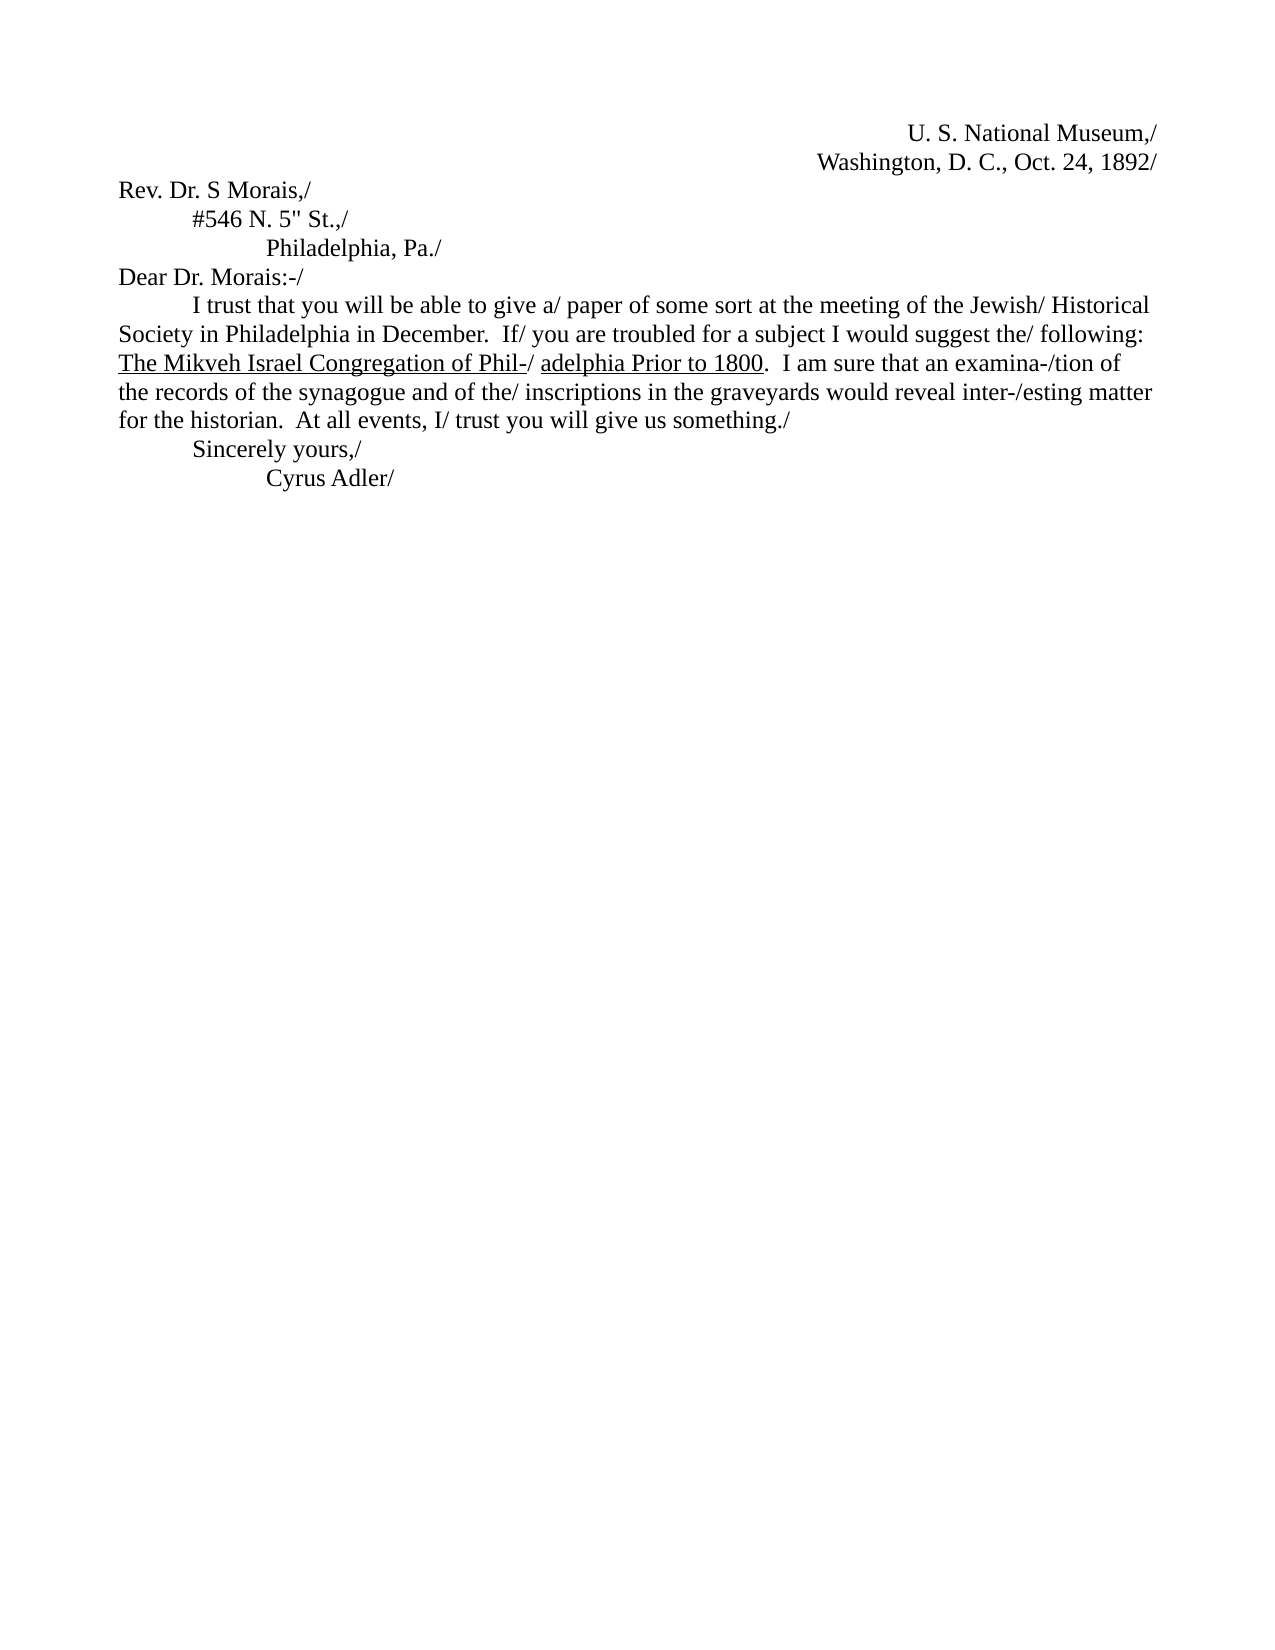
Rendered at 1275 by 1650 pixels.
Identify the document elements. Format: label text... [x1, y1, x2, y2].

text Cyrus Adler/ [118, 463, 1157, 492]
text U. S. National Museum,/ [118, 118, 1157, 147]
text Philadelphia, Pa./ [118, 233, 1157, 262]
text #546 N. 5" St.,/ [118, 204, 1157, 233]
text I trust that you will be able to give a/ paper of some sort at the meeting of the Jewish/ Historical Society in Philadelphia in December. If/ you are troubled for a subject I would suggest the/ following: The Mikveh Israel Congregation of Phil-/ adelphia Prior to 1800. I am sure that an examina-/tion of the records of the synagogue and of the/ inscriptions in the graveyards would reveal inter-/esting matter for the historian. At all events, I/ trust you will give us something./ [118, 291, 1157, 434]
text Washington, D. C., Oct. 24, 1892/ [118, 147, 1157, 176]
text Sincerely yours,/ [118, 434, 1157, 463]
text Rev. Dr. S Morais,/ [118, 176, 1157, 204]
text Dear Dr. Morais:-/ [118, 262, 1157, 291]
